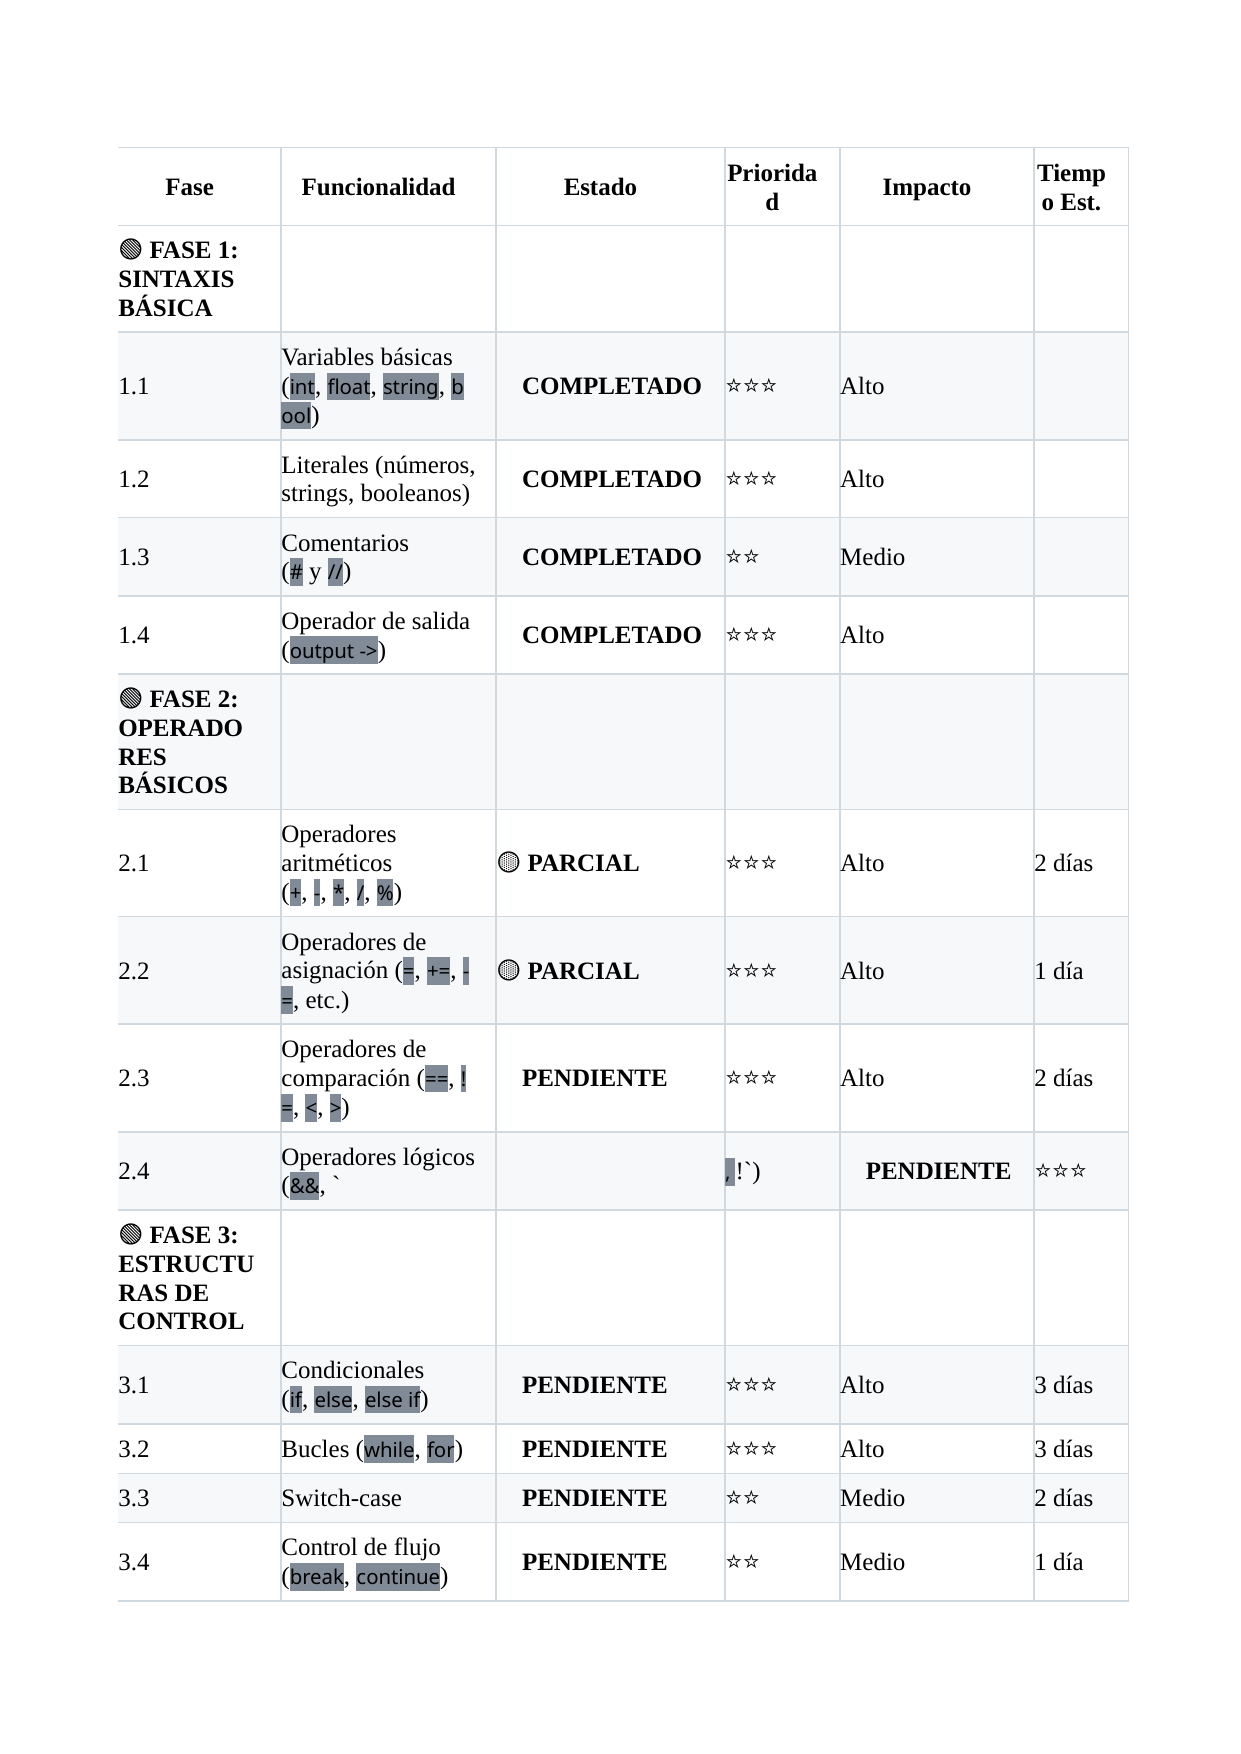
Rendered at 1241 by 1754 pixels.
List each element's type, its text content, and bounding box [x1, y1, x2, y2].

table_cell Medio [841, 518, 1033, 595]
table_cell Medio [841, 1523, 1033, 1600]
table_cell ⭐⭐⭐ [726, 597, 839, 673]
table_header Tiempo Est. [1035, 148, 1128, 225]
table_cell Operadores lógicos (&&, ` [282, 1133, 495, 1209]
table_cell 🟡 PARCIAL [497, 810, 724, 916]
table_cell 🟡 PARCIAL [497, 917, 724, 1023]
table_cell [1035, 1211, 1128, 1344]
table_cell [497, 675, 724, 809]
table_header Impacto [841, 148, 1033, 225]
table_cell Comentarios (# y //) [282, 518, 495, 595]
table_cell Alto [841, 917, 1033, 1023]
table_cell [497, 1133, 724, 1209]
table_cell Operador de salida (output ->) [282, 597, 495, 673]
table_cell ✅ [1035, 518, 1128, 595]
table_cell ❌ PENDIENTE [497, 1425, 724, 1472]
table_cell Alto [841, 810, 1033, 916]
table_cell Alto [841, 1025, 1033, 1131]
table_cell [841, 675, 1033, 809]
table_cell 2.4 [118, 1133, 280, 1209]
table_cell ⭐⭐⭐ [1035, 1133, 1128, 1209]
table_cell ❌ PENDIENTE [841, 1133, 1033, 1209]
table_cell Operadores aritméticos (+, -, *, /, %) [282, 810, 495, 916]
table_cell 1.2 [118, 441, 280, 517]
table_cell ✅ [1035, 441, 1128, 517]
table_cell 1.1 [118, 333, 280, 439]
table_cell 3 días [1035, 1346, 1128, 1423]
table_cell 2 días [1035, 1474, 1128, 1522]
table_cell Operadores de comparación (==, !=, <, >) [282, 1025, 495, 1131]
table_cell [282, 1211, 495, 1344]
table_cell Literales (números, strings, booleanos) [282, 441, 495, 517]
table_cell 2.1 [118, 810, 280, 916]
table_cell 3 días [1035, 1425, 1128, 1472]
table_header Estado [497, 148, 724, 225]
table_cell ⭐⭐ [726, 518, 839, 595]
table_cell ⭐⭐⭐ [726, 1346, 839, 1423]
table_cell ❌ PENDIENTE [497, 1523, 724, 1600]
table_cell Alto [841, 1425, 1033, 1472]
table_cell [726, 226, 839, 331]
table_cell ❌ PENDIENTE [497, 1474, 724, 1522]
table_cell ⭐⭐ [726, 1474, 839, 1522]
table_cell 🟢 FASE 1: SINTAXIS BÁSICA [118, 226, 280, 331]
table_cell 2 días [1035, 810, 1128, 916]
table_cell ✅ COMPLETADO [497, 441, 724, 517]
table_cell [282, 675, 495, 809]
table_cell 3.4 [118, 1523, 280, 1600]
table_cell [726, 1211, 839, 1344]
table_cell Operadores de asignación (=, +=, -=, etc.) [282, 917, 495, 1023]
table_cell [841, 1211, 1033, 1344]
table_cell ⭐⭐⭐ [726, 333, 839, 439]
table_cell ❌ PENDIENTE [497, 1346, 724, 1423]
table_cell [1035, 675, 1128, 809]
table_cell Alto [841, 1346, 1033, 1423]
table_header Fase [118, 148, 280, 225]
table_cell Alto [841, 333, 1033, 439]
table_cell [497, 1211, 724, 1344]
table_cell ⭐⭐⭐ [726, 1425, 839, 1472]
table_cell , !`) [726, 1133, 839, 1209]
table_cell 1 día [1035, 1523, 1128, 1600]
table_header Funcionalidad [282, 148, 495, 225]
table_cell [726, 675, 839, 809]
table_cell 3.1 [118, 1346, 280, 1423]
table_cell Bucles (while, for) [282, 1425, 495, 1472]
table_cell 2.3 [118, 1025, 280, 1131]
table_cell ❌ PENDIENTE [497, 1025, 724, 1131]
table_cell [497, 226, 724, 331]
table_cell [1035, 226, 1128, 331]
table_cell Control de flujo (break, continue) [282, 1523, 495, 1600]
table_cell 1 día [1035, 917, 1128, 1023]
table_cell Condicionales (if, else, else if) [282, 1346, 495, 1423]
table_cell ✅ COMPLETADO [497, 597, 724, 673]
table_cell Alto [841, 441, 1033, 517]
table_cell 3.2 [118, 1425, 280, 1472]
table_cell 1.4 [118, 597, 280, 673]
table_cell [282, 226, 495, 331]
table_cell ✅ COMPLETADO [497, 518, 724, 595]
table_cell ⭐⭐ [726, 1523, 839, 1600]
table_cell Variables básicas (int, float, string, bool) [282, 333, 495, 439]
table_cell 🟢 FASE 2: OPERADORES BÁSICOS [118, 675, 280, 809]
table_cell 3.3 [118, 1474, 280, 1522]
table_cell ✅ [1035, 597, 1128, 673]
table_cell ✅ COMPLETADO [497, 333, 724, 439]
table_cell ⭐⭐⭐ [726, 810, 839, 916]
table_cell 2 días [1035, 1025, 1128, 1131]
table_cell Switch-case [282, 1474, 495, 1522]
table_cell Medio [841, 1474, 1033, 1522]
table_cell Alto [841, 597, 1033, 673]
table_cell [841, 226, 1033, 331]
table_cell ⭐⭐⭐ [726, 917, 839, 1023]
table_cell ⭐⭐⭐ [726, 441, 839, 517]
table_cell ⭐⭐⭐ [726, 1025, 839, 1131]
table_cell 2.2 [118, 917, 280, 1023]
table_cell 🟢 FASE 3: ESTRUCTURAS DE CONTROL [118, 1211, 280, 1344]
table_header Prioridad [726, 148, 839, 225]
table_cell 1.3 [118, 518, 280, 595]
table_cell ✅ [1035, 333, 1128, 439]
